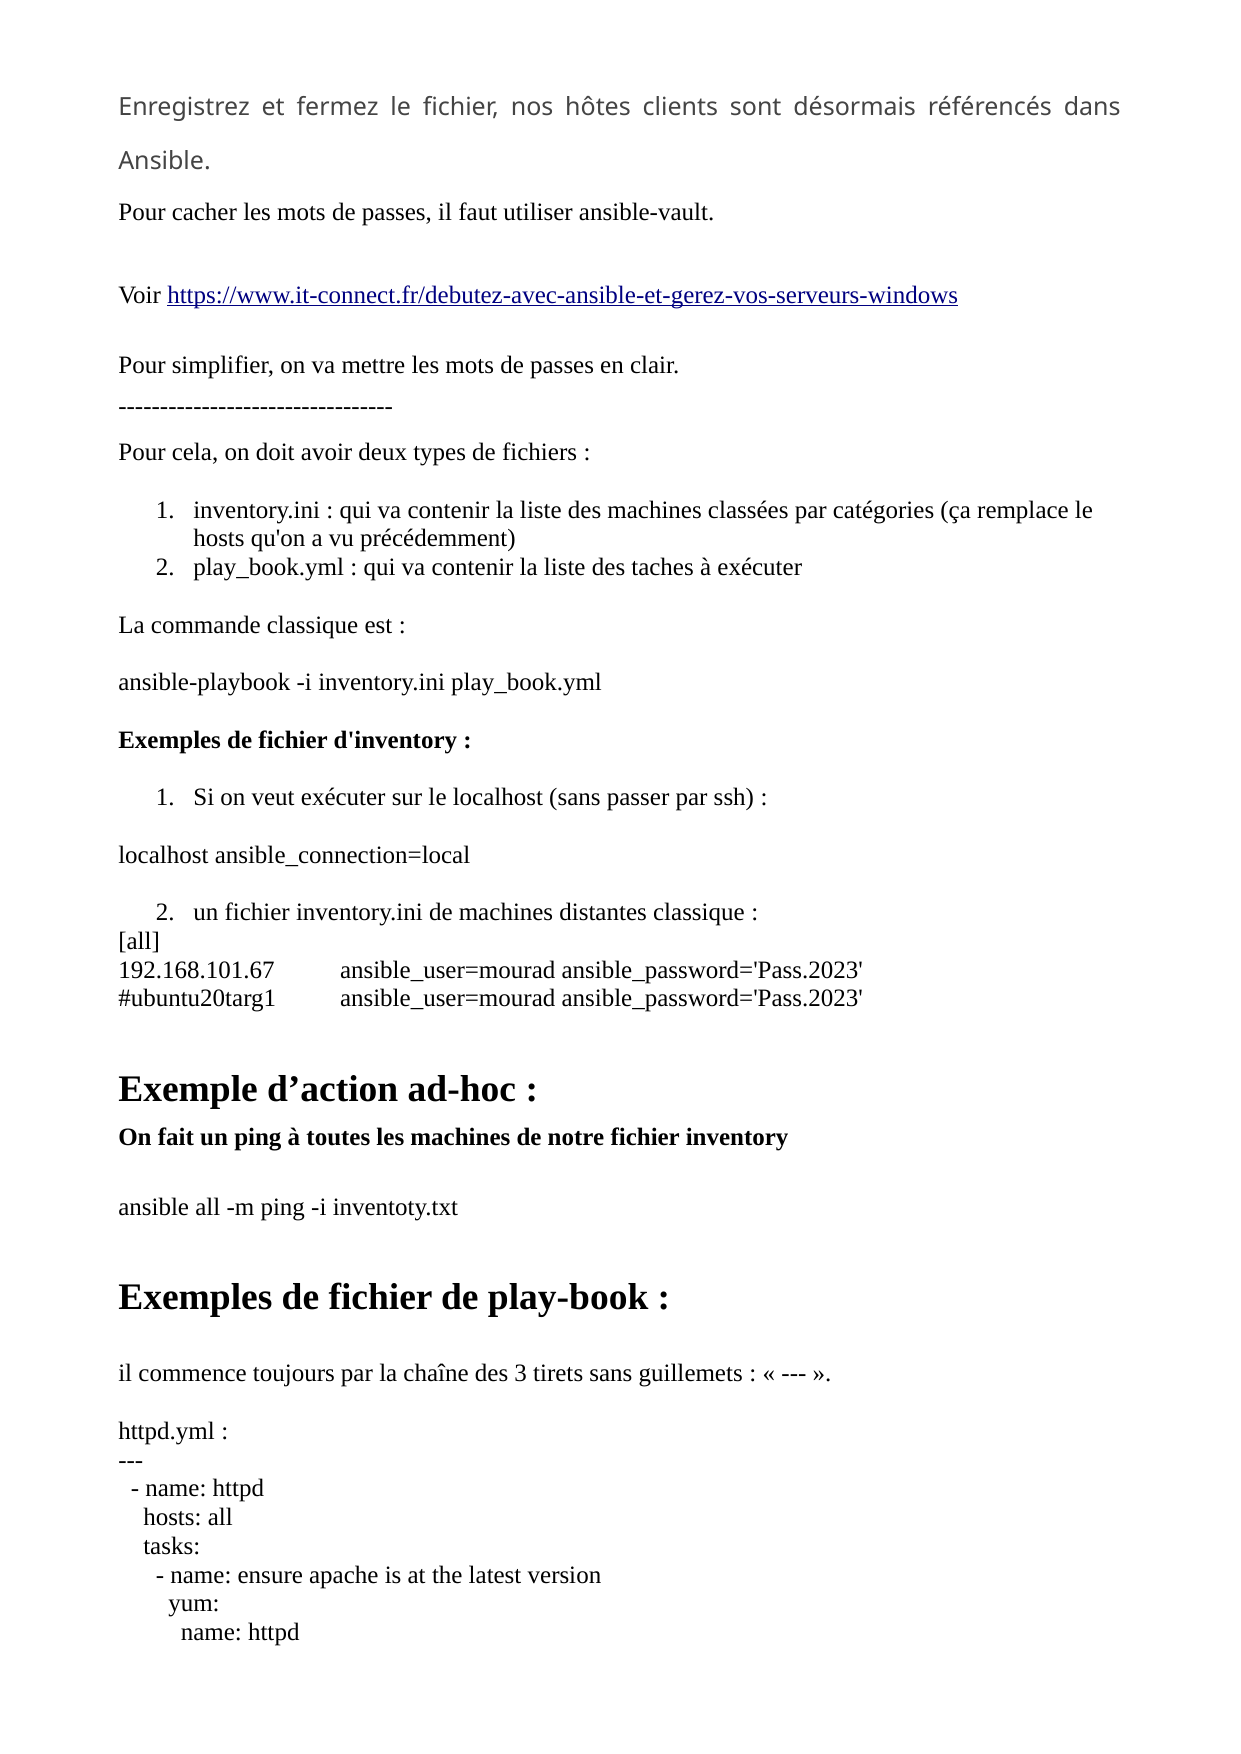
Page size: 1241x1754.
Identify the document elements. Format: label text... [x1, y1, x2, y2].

text --------------------------------- [118, 391, 1122, 420]
text Pour cacher les mots de passes, il faut utiliser ansible-vault. [118, 197, 1122, 226]
text [all] [118, 926, 1122, 955]
list un fichier inventory.ini de machines distantes classique : [156, 897, 1122, 926]
text Exemples de fichier d'inventory : [118, 725, 1122, 753]
text httpd.yml : [118, 1416, 1122, 1445]
text tasks: [118, 1531, 1122, 1560]
list play_book.yml : qui va contenir la liste des taches à exécuter [156, 552, 1122, 581]
text ansible-playbook -i inventory.ini play_book.yml [118, 667, 1122, 696]
text hosts: all [118, 1502, 1122, 1531]
text ansible all -m ping -i inventoty.txt [118, 1192, 1122, 1220]
text La commande classique est : [118, 610, 1122, 638]
text Pour simplifier, on va mettre les mots de passes en clair. [118, 350, 1122, 379]
text name: httpd [118, 1617, 1122, 1646]
text - name: ensure apache is at the latest version [118, 1560, 1122, 1588]
text On fait un ping à toutes les machines de notre fichier inventory [118, 1122, 1122, 1150]
subtitle Exemple d’action ad-hoc : [118, 1066, 1122, 1109]
text #ubuntu20targ1 ansible_user=mourad ansible_password='Pass.2023' [118, 983, 1122, 1012]
list inventory.ini : qui va contenir la liste des machines classées par catégories (ça remplace le hosts qu'on a vu précédemment) [156, 495, 1122, 552]
text --- [118, 1445, 1122, 1473]
text il commence toujours par la chaîne des 3 tirets sans guillemets : « --- ». [118, 1358, 1122, 1387]
text Pour cela, on doit avoir deux types de fichiers : [118, 437, 1122, 466]
text localhost ansible_connection=local [118, 840, 1122, 868]
text Voir https://www.it-connect.fr/debutez-avec-ansible-et-gerez-vos-serveurs-windows [118, 280, 1122, 337]
text - name: httpd [118, 1473, 1122, 1502]
list Si on veut exécuter sur le localhost (sans passer par ssh) : [156, 782, 1122, 811]
text yum: [118, 1588, 1122, 1617]
text 192.168.101.67 ansible_user=mourad ansible_password='Pass.2023' [118, 955, 1122, 983]
text Enregistrez et fermez le fichier, nos hôtes clients sont désormais référencés dans Ansible. [118, 88, 1122, 177]
subtitle Exemples de fichier de play-book : [118, 1274, 1122, 1317]
